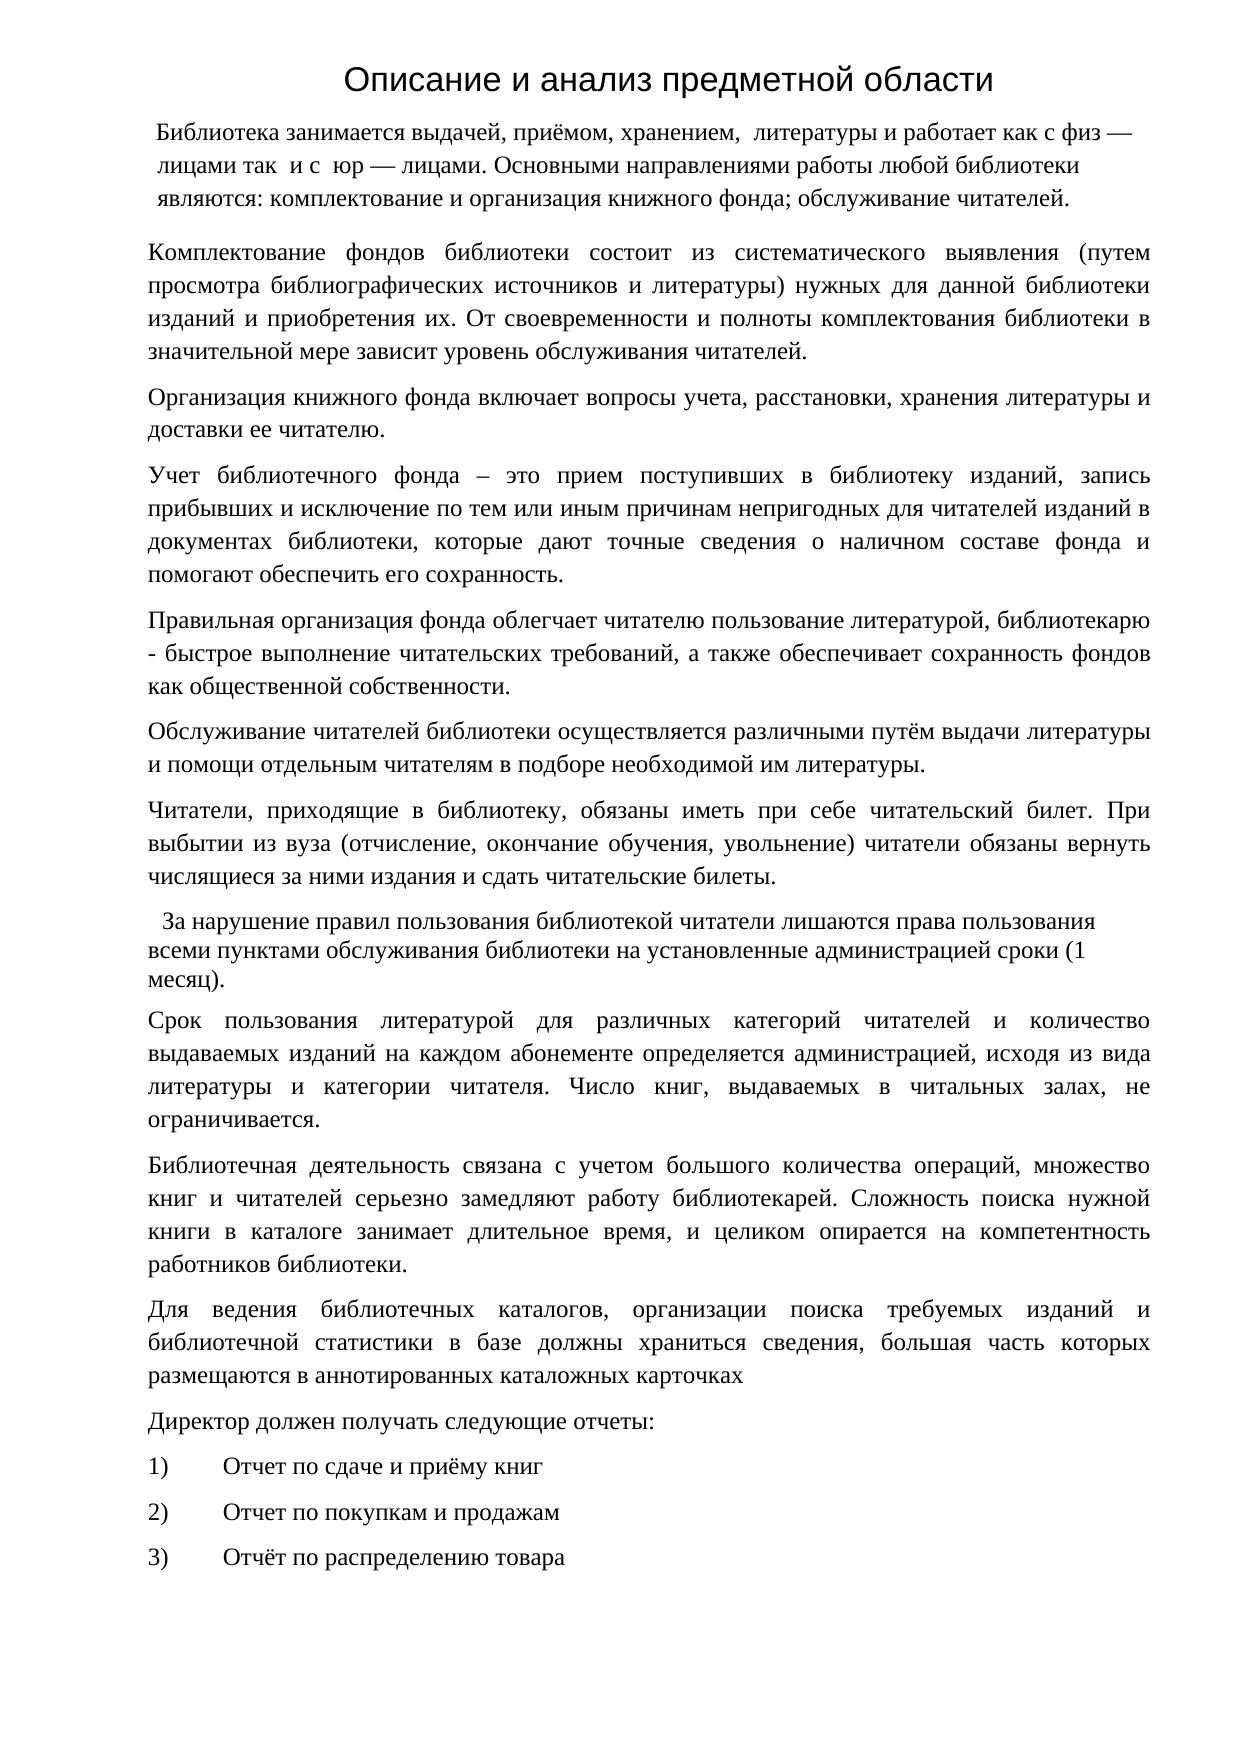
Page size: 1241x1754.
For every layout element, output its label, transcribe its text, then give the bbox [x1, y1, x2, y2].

text Для ведения библиотечных каталогов, организации поиска требуемых изданий и библиотечной статистики в базе должны храниться сведения, большая часть которых размещаются в аннотированных каталожных карточках [148, 1294, 1152, 1389]
text Обслуживание читателей библиотеки осуществляется различными путём выдачи литературы и помощи отдельным читателям в подборе необходимой им литературы. [148, 716, 1152, 778]
list Отчет по сдаче и приёму книг [148, 1451, 1152, 1480]
text Учет библиотечного фонда – это прием поступивших в библиотеку изданий, запись прибывших и исключение по тем или иным причинам непригодных для читателей изданий в документах библиотеки, которые дают точные сведения о наличном составе фонда и помогают обеспечить его сохранность. [148, 460, 1152, 588]
text Библиотека занимается выдачей, приёмом, хранением, литературы и работает как с физ — лицами так и с юр — лицами. Основными направлениями работы любой библиотеки являются: комплектование и организация книжного фонда; обслуживание читателей. [156, 117, 1152, 212]
text Директор должен получать следующие отчеты: [148, 1406, 1152, 1434]
text Срок пользования литературой для различных категорий читателей и количество выдаваемых изданий на каждом абонементе определяется администрацией, исходя из вида литературы и категории читателя. Число книг, выдаваемых в читальных залах, не ограничивается. [148, 1005, 1152, 1133]
list Отчет по покупкам и продажам [148, 1497, 1152, 1526]
text Правильная организация фонда облегчает читателю пользование литературой, библиотекарю - быстрое выполнение читательских требований, а также обеспечивает сохранность фондов как общественной собственности. [148, 605, 1152, 699]
text Читатели, приходящие в библиотеку, обязаны иметь при себе читательский билет. При выбытии из вуза (отчисление, окончание обучения, увольнение) читатели обязаны вернуть числящиеся за ними издания и сдать читательские билеты. [148, 795, 1152, 889]
list Отчёт по распределению товара [148, 1542, 1152, 1571]
text +За нарушение правил пользования библиотекой читатели лишаются права пользования всеми пунктами обслуживания библиотеки на установленные администрацией сроки (1 месяц). [148, 906, 1152, 993]
text Организация книжного фонда включает вопросы учета, расстановки, хранения литературы и доставки ее читателю. [148, 382, 1152, 443]
text Комплектование фондов библиотеки состоит из систематического выявления (путем просмотра библиографических источников и литературы) нужных для данной библиотеки изданий и приобретения их. От своевременности и полноты комплектования библиотеки в значительной мере зависит уровень обслуживания читателей. [148, 237, 1152, 365]
subtitle Описание и анализ предметной области [148, 59, 1152, 99]
text Библиотечная деятельность связана с учетом большого количества операций, множество книг и читателей серьезно замедляют работу библиотекарей. Сложность поиска нужной книги в каталоге занимает длительное время, и целиком опирается на компетентность работников библиотеки. [148, 1150, 1152, 1277]
